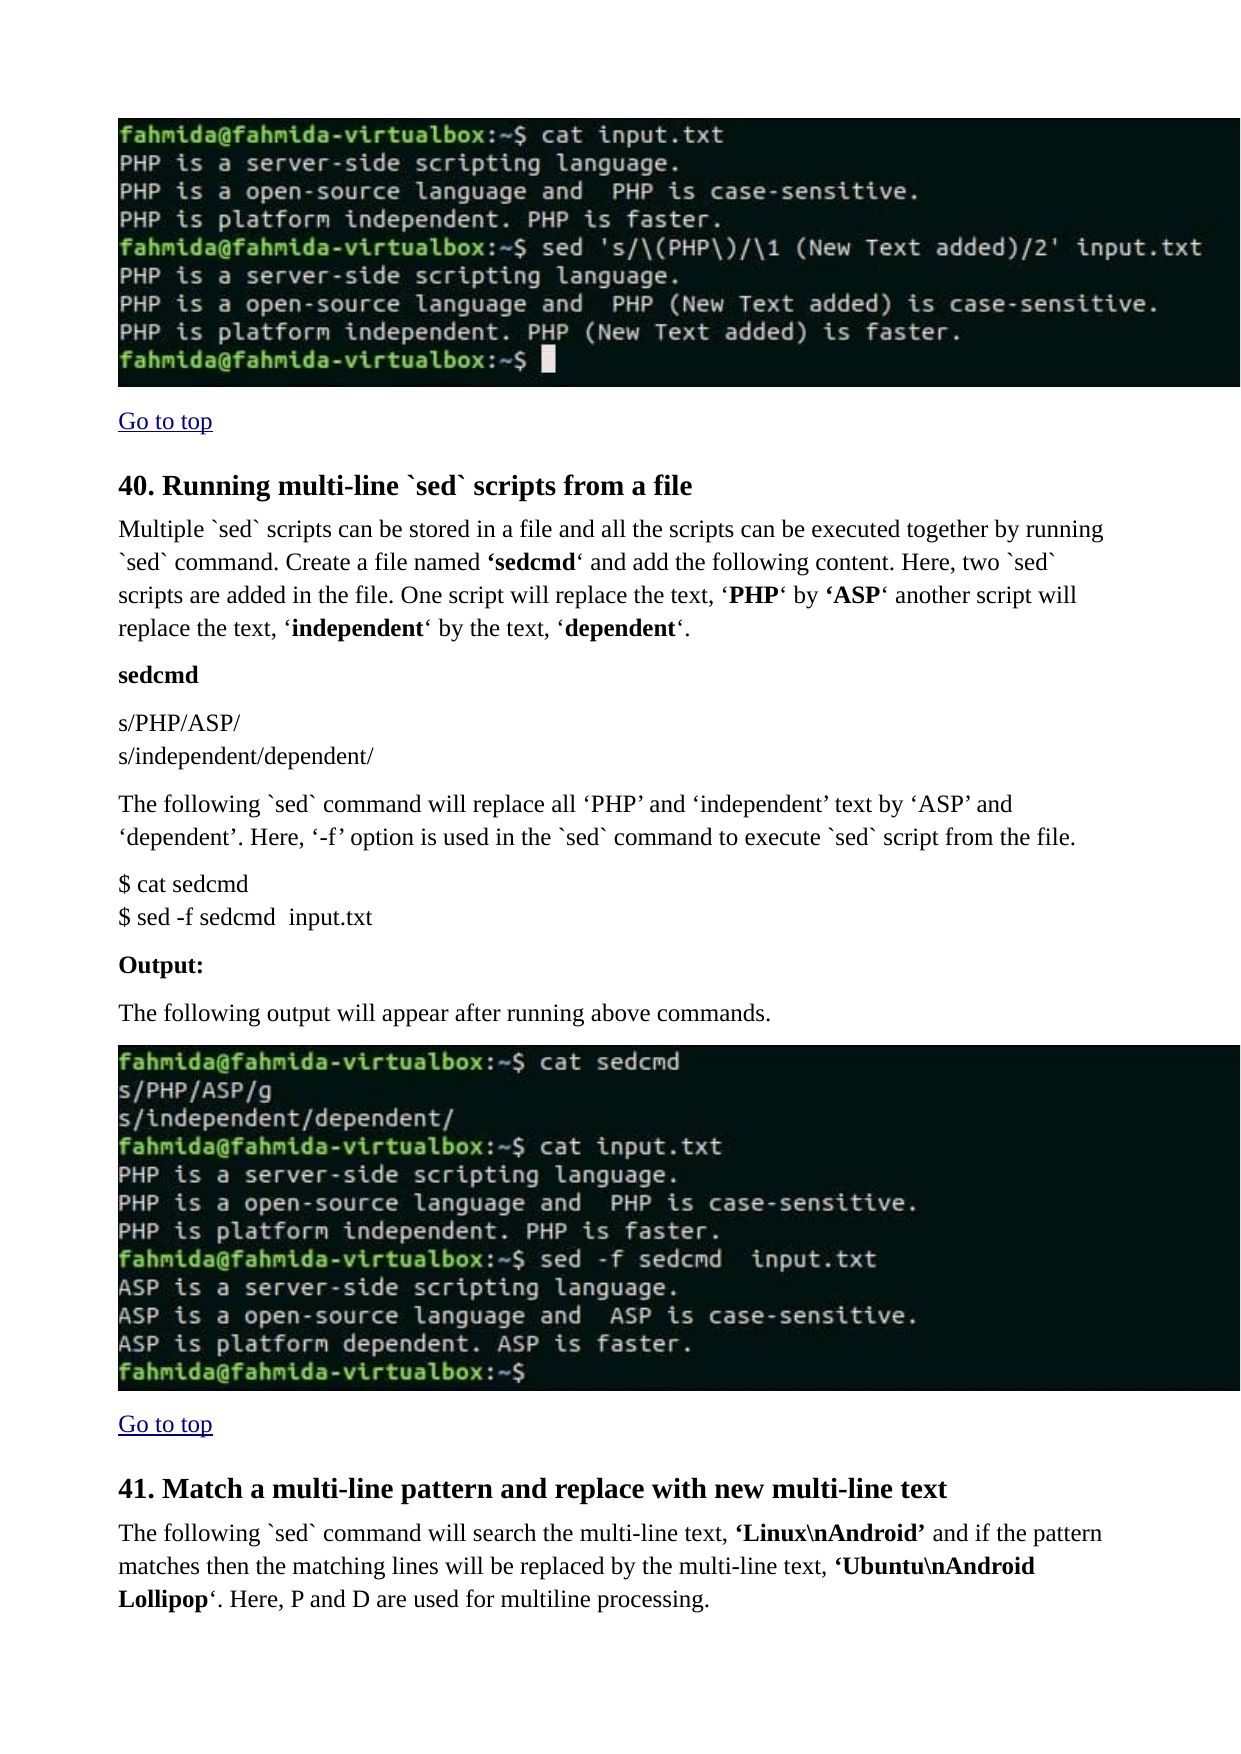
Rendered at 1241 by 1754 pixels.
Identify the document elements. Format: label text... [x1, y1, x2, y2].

text Go to top [118, 1409, 1122, 1438]
text $ cat sedcmd $ sed -f sedcmd input.txt [118, 869, 1122, 931]
text Go to top [118, 406, 1122, 434]
text Multiple `sed` scripts can be stored in a file and all the scripts can be executed together by running `sed` command. Create a file named ‘sedcmd‘ and add the following content. Here, two `sed` scripts are added in the file. One script will replace the text, ‘PHP‘ by ‘ASP‘ another script will replace the text, ‘independent‘ by the text, ‘dependent‘. [118, 514, 1122, 642]
text The following `sed` command will search the multi-line text, ‘Linux\nAndroid’ and if the pattern matches then the matching lines will be replaced by the multi-line text, ‘Ubuntu\nAndroid Lollipop‘. Here, P and D are used for multiline processing. [118, 1518, 1122, 1612]
text s/PHP/ASP/ s/independent/dependent/ [118, 708, 1122, 770]
text The following output will appear after running above commands. [118, 998, 1122, 1026]
picture [118, 118, 1241, 387]
text sedcmd [118, 661, 1122, 689]
text Output: [118, 950, 1122, 979]
subtitle 40. Running multi-line `sed` scripts from a file [118, 468, 1122, 501]
text The following `sed` command will replace all ‘PHP’ and ‘independent’ text by ‘ASP’ and ‘dependent’. Here, ‘-f’ option is used in the `sed` command to execute `sed` script from the file. [118, 789, 1122, 851]
picture [118, 1045, 1241, 1391]
subtitle 41. Match a multi-line pattern and replace with new multi-line text [118, 1472, 1122, 1505]
